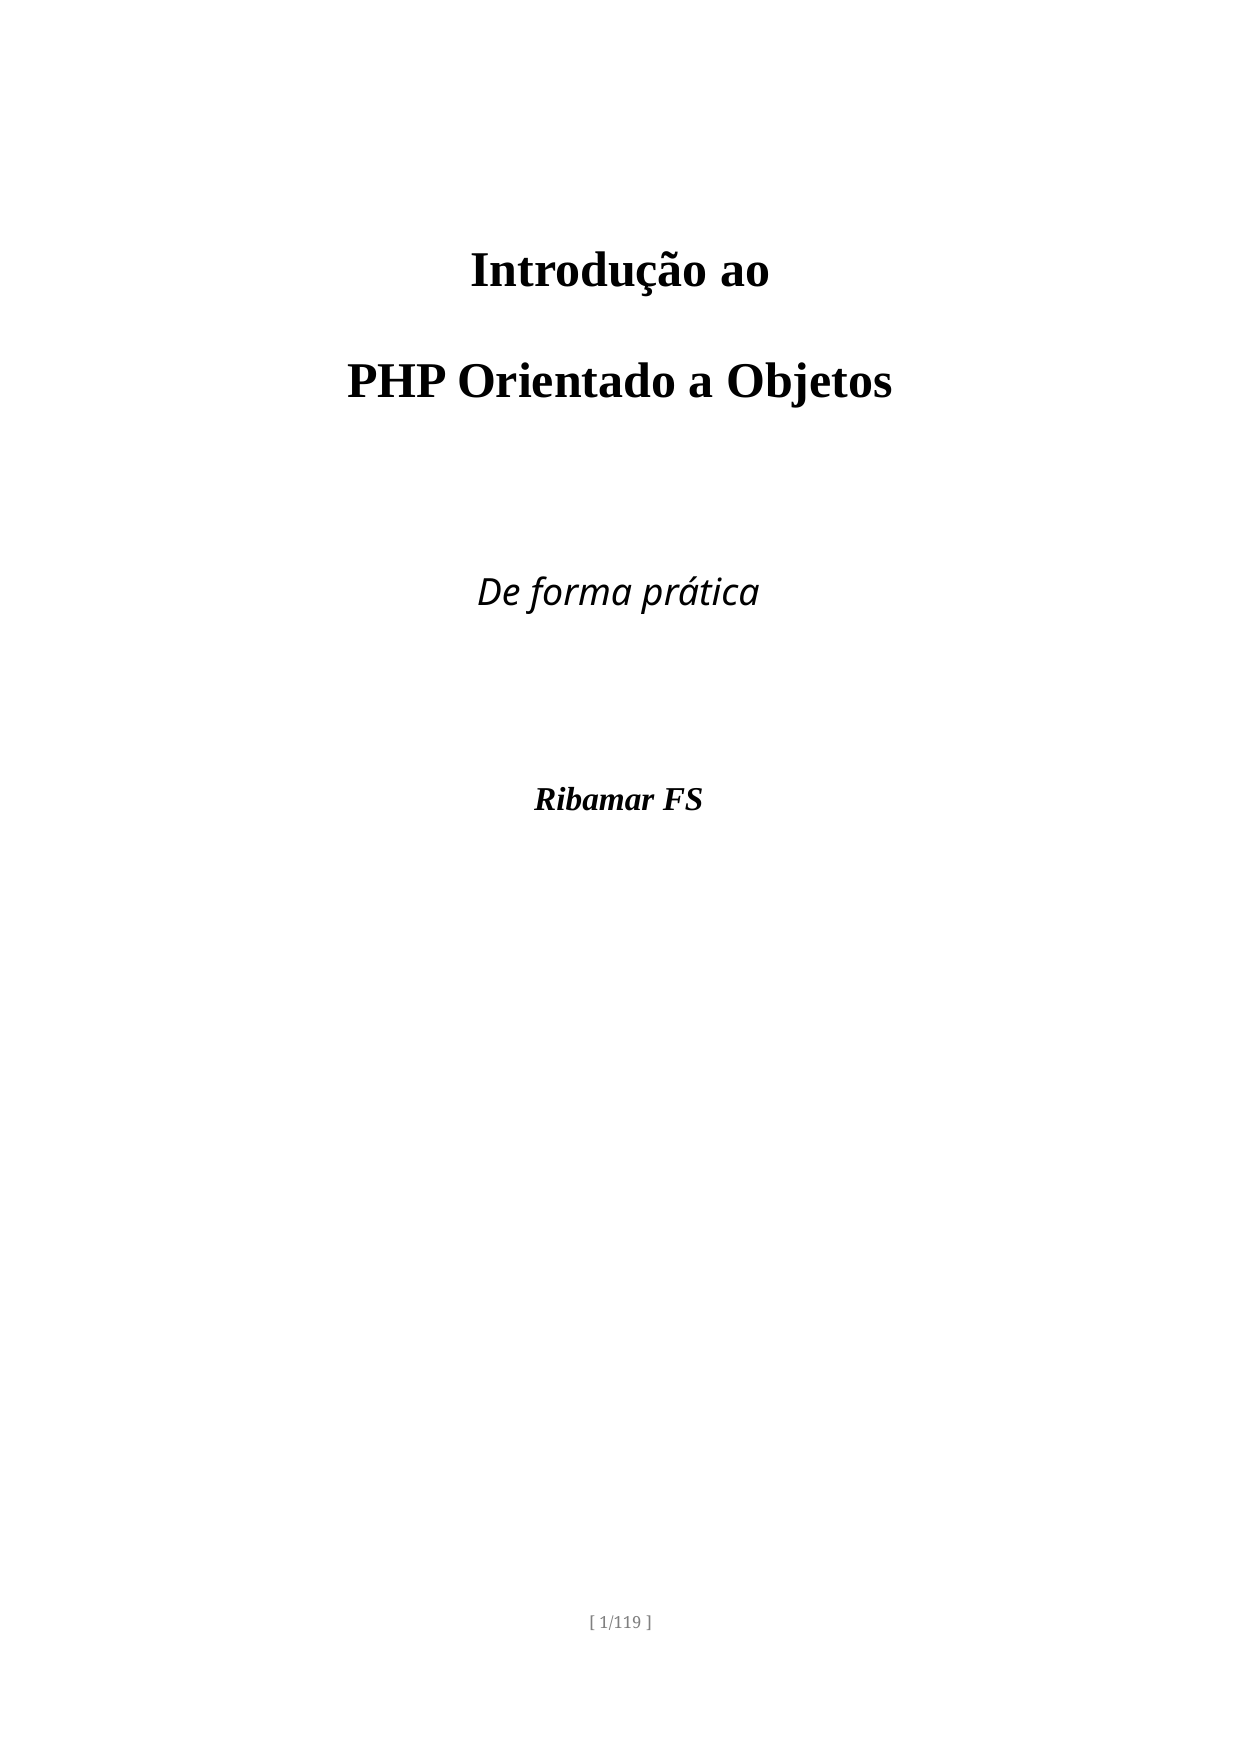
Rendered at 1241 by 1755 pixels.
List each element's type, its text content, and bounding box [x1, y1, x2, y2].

text Introdução ao [113, 242, 1128, 297]
text PHP Orientado a Objetos [113, 353, 1128, 408]
text Ribamar FS [113, 781, 1128, 817]
text De forma prática [113, 566, 1128, 617]
